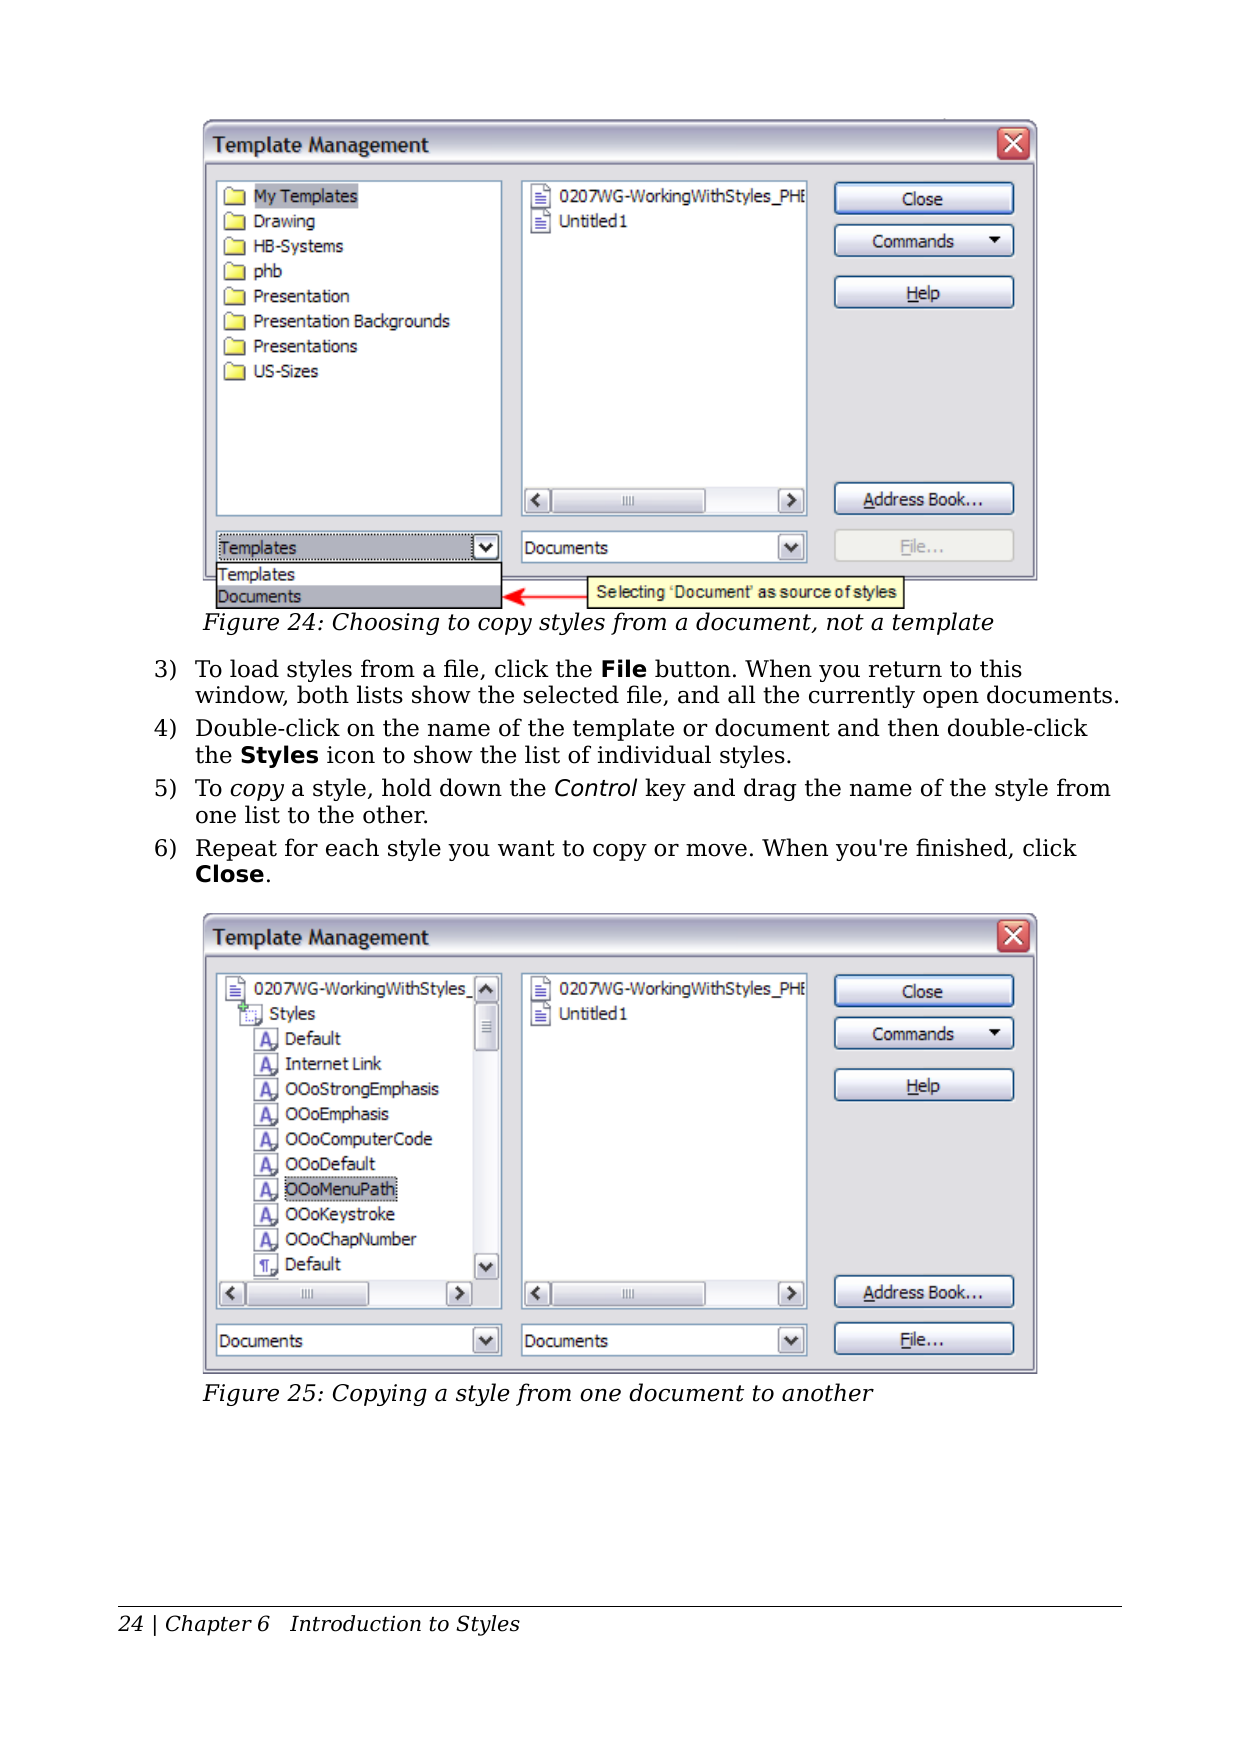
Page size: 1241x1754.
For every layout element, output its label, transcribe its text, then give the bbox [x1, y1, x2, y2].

text Figure 24: Choosing to copy styles from a document, not a template [203, 609, 1037, 636]
picture [202, 913, 1038, 1374]
list Double-click on the name of the template or document and then double-click the Styles icon to show the list of individual styles. [177, 716, 1122, 769]
list To copy a style, hold down the Control key and drag the name of the style from one list to the other. [177, 775, 1122, 828]
list Repeat for each style you want to copy or move. When you're finished, click Close. [177, 835, 1122, 888]
picture [202, 118, 1038, 609]
text Figure 25: Copying a style from one document to another [203, 1380, 1037, 1407]
list To load styles from a file, click the File button. When you return to this window, both lists show the selected file, and all the currently open documents. [177, 656, 1122, 709]
